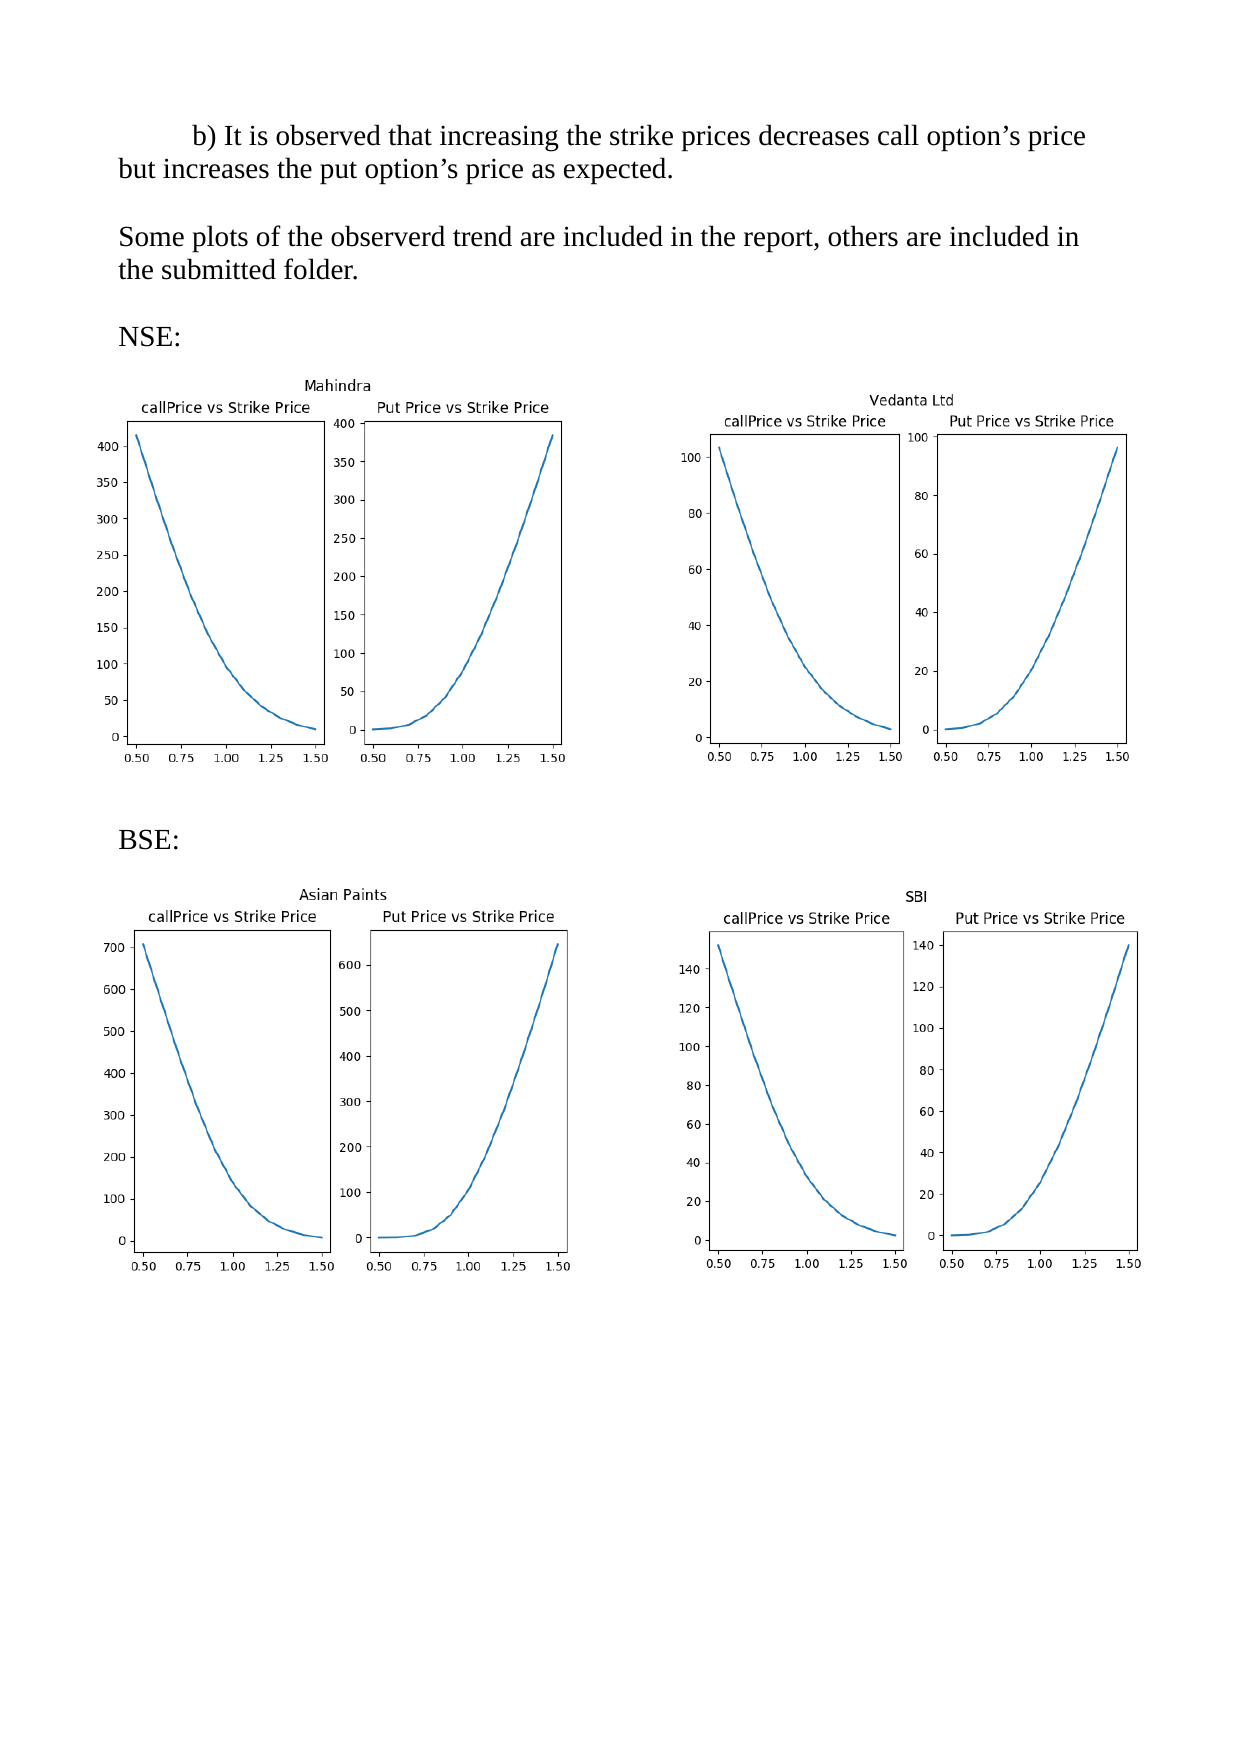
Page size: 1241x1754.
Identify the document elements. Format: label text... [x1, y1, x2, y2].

text Some plots of the observerd trend are included in the report, others are included in the submitted folder. [118, 219, 1122, 286]
picture [640, 882, 1192, 1295]
picture [643, 385, 1179, 787]
text b) It is observed that increasing the strike prices decreases call option’s price but increases the put option’s price as expected. [118, 118, 1122, 185]
text NSE: [118, 319, 1122, 353]
picture [64, 880, 622, 1298]
text BSE: [118, 822, 1122, 856]
picture [57, 370, 617, 790]
